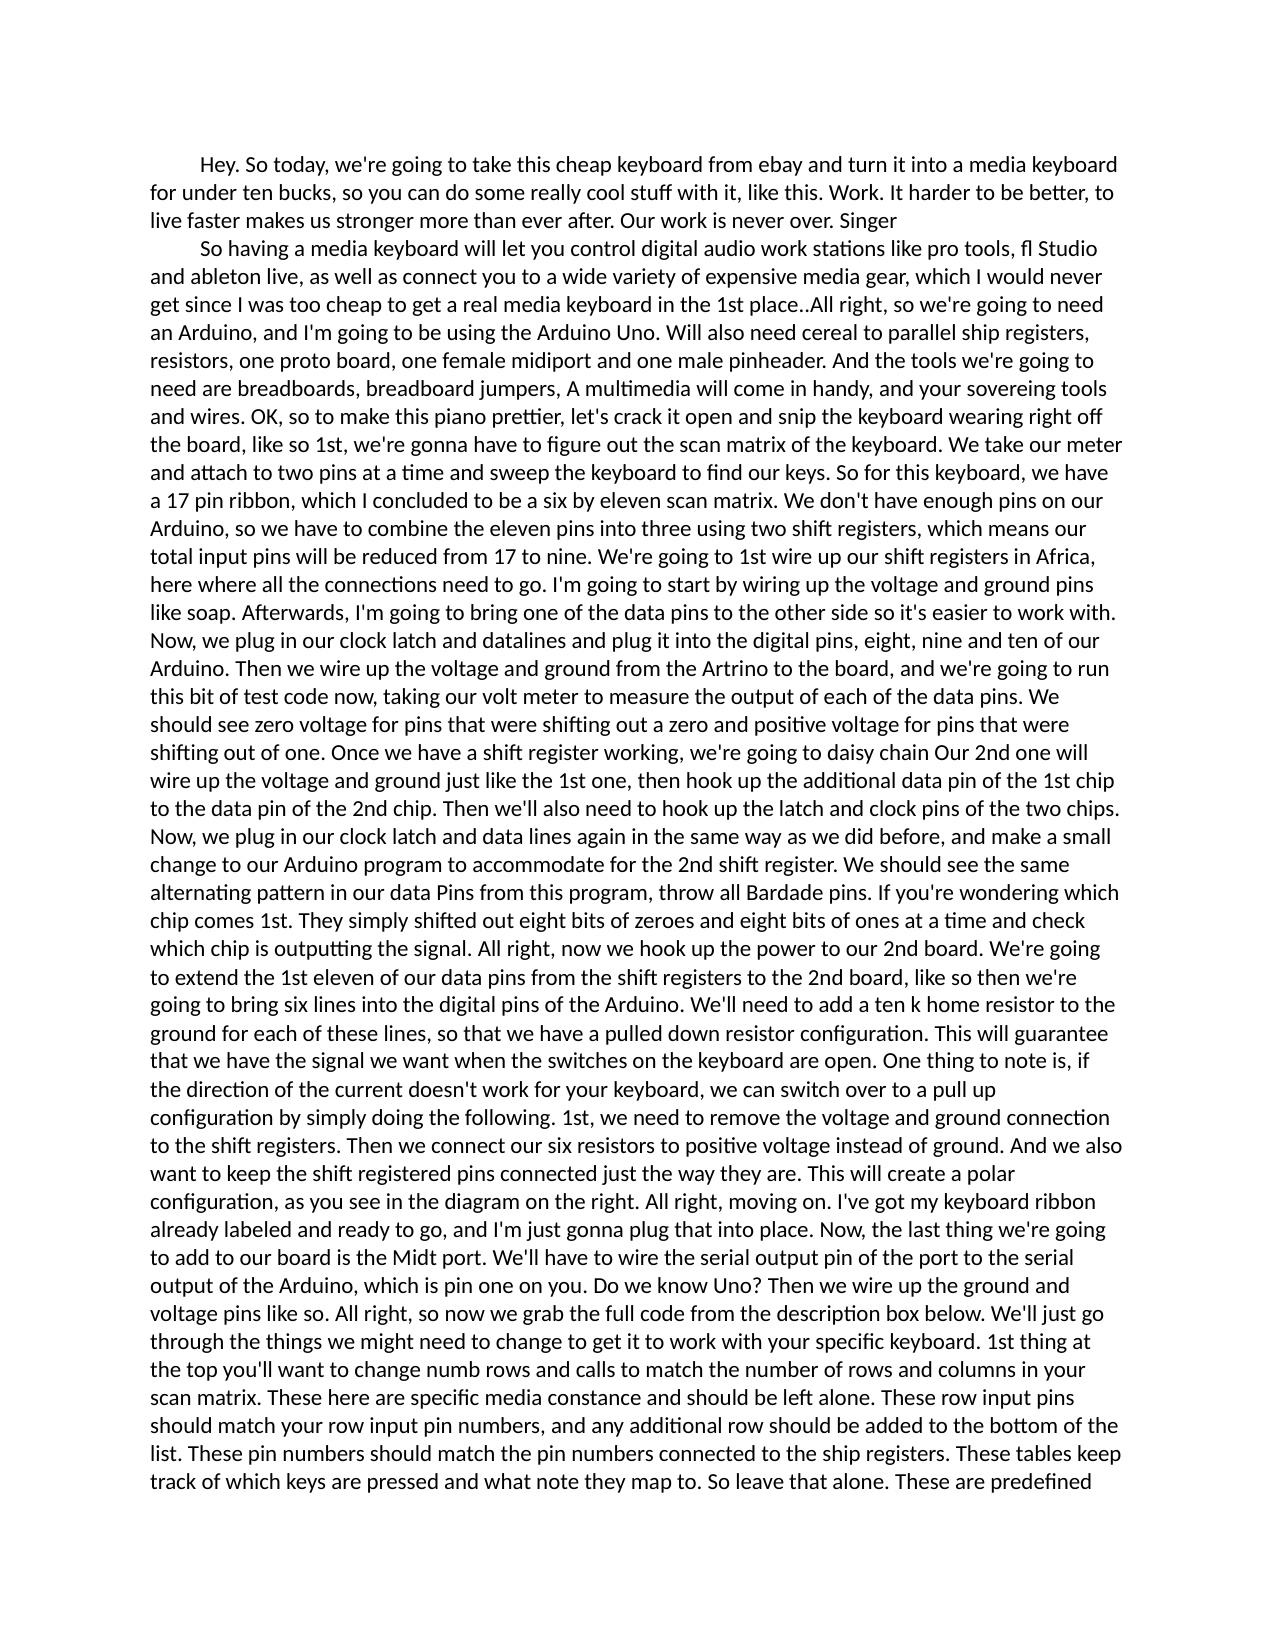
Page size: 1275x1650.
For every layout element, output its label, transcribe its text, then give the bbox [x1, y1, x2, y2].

text So having a media keyboard will let you control digital audio work stations like pro tools, fl Studio and ableton live, as well as connect you to a wide variety of expensive media gear, which I would never get since I was too cheap to get a real media keyboard in the 1st place..All right, so we're going to need an Arduino, and I'm going to be using the Arduino Uno. Will also need cereal to parallel ship registers, resistors, one proto board, one female midiport and one male pinheader. And the tools we're going to need are breadboards, breadboard jumpers, A multimedia will come in handy, and your sovereing tools and wires. OK, so to make this piano prettier, let's crack it open and snip the keyboard wearing right off the board, like so 1st, we're gonna have to figure out the scan matrix of the keyboard. We take our meter and attach to two pins at a time and sweep the keyboard to find our keys. So for this keyboard, we have a 17 pin ribbon, which I concluded to be a six by eleven scan matrix. We don't have enough pins on our Arduino, so we have to combine the eleven pins into three using two shift registers, which means our total input pins will be reduced from 17 to nine. We're going to 1st wire up our shift registers in Africa, here where all the connections need to go. I'm going to start by wiring up the voltage and ground pins like soap. Afterwards, I'm going to bring one of the data pins to the other side so it's easier to work with. Now, we plug in our clock latch and datalines and plug it into the digital pins, eight, nine and ten of our Arduino. Then we wire up the voltage and ground from the Artrino to the board, and we're going to run this bit of test code now, taking our volt meter to measure the output of each of the data pins. We should see zero voltage for pins that were shifting out a zero and positive voltage for pins that were shifting out of one. Once we have a shift register working, we're going to daisy chain Our 2nd one will wire up the voltage and ground just like the 1st one, then hook up the additional data pin of the 1st chip to the data pin of the 2nd chip. Then we'll also need to hook up the latch and clock pins of the two chips. Now, we plug in our clock latch and data lines again in the same way as we did before, and make a small change to our Arduino program to accommodate for the 2nd shift register. We should see the same alternating pattern in our data Pins from this program, throw all Bardade pins. If you're wondering which chip comes 1st. They simply shifted out eight bits of zeroes and eight bits of ones at a time and check which chip is outputting the signal. All right, now we hook up the power to our 2nd board. We're going to extend the 1st eleven of our data pins from the shift registers to the 2nd board, like so then we're going to bring six lines into the digital pins of the Arduino. We'll need to add a ten k home resistor to the ground for each of these lines, so that we have a pulled down resistor configuration. This will guarantee that we have the signal we want when the switches on the keyboard are open. One thing to note is, if the direction of the current doesn't work for your keyboard, we can switch over to a pull up configuration by simply doing the following. 1st, we need to remove the voltage and ground connection to the shift registers. Then we connect our six resistors to positive voltage instead of ground. And we also want to keep the shift registered pins connected just the way they are. This will create a polar configuration, as you see in the diagram on the right. All right, moving on. I've got my keyboard ribbon already labeled and ready to go, and I'm just gonna plug that into place. Now, the last thing we're going to add to our board is the Midt port. We'll have to wire the serial output pin of the port to the serial output of the Arduino, which is pin one on you. Do we know Uno? Then we wire up the ground and voltage pins like so. All right, so now we grab the full code from the description box below. We'll just go through the things we might need to change to get it to work with your specific keyboard. 1st thing at the top you'll want to change numb rows and calls to match the number of rows and columns in your scan matrix. These here are specific media constance and should be left alone. These row input pins should match your row input pin numbers, and any additional row should be added to the bottom of the list. These pin numbers should match the pin numbers connected to the ship registers. These tables keep track of which keys are pressed and what note they map to. So leave that alone. These are predefined [150, 234, 1125, 1495]
text Hey. So today, we're going to take this cheap keyboard from ebay and turn it into a media keyboard for under ten bucks, so you can do some really cool stuff with it, like this. Work. It harder to be better, to live faster makes us stronger more than ever after. Our work is never over. Singer [150, 150, 1125, 234]
